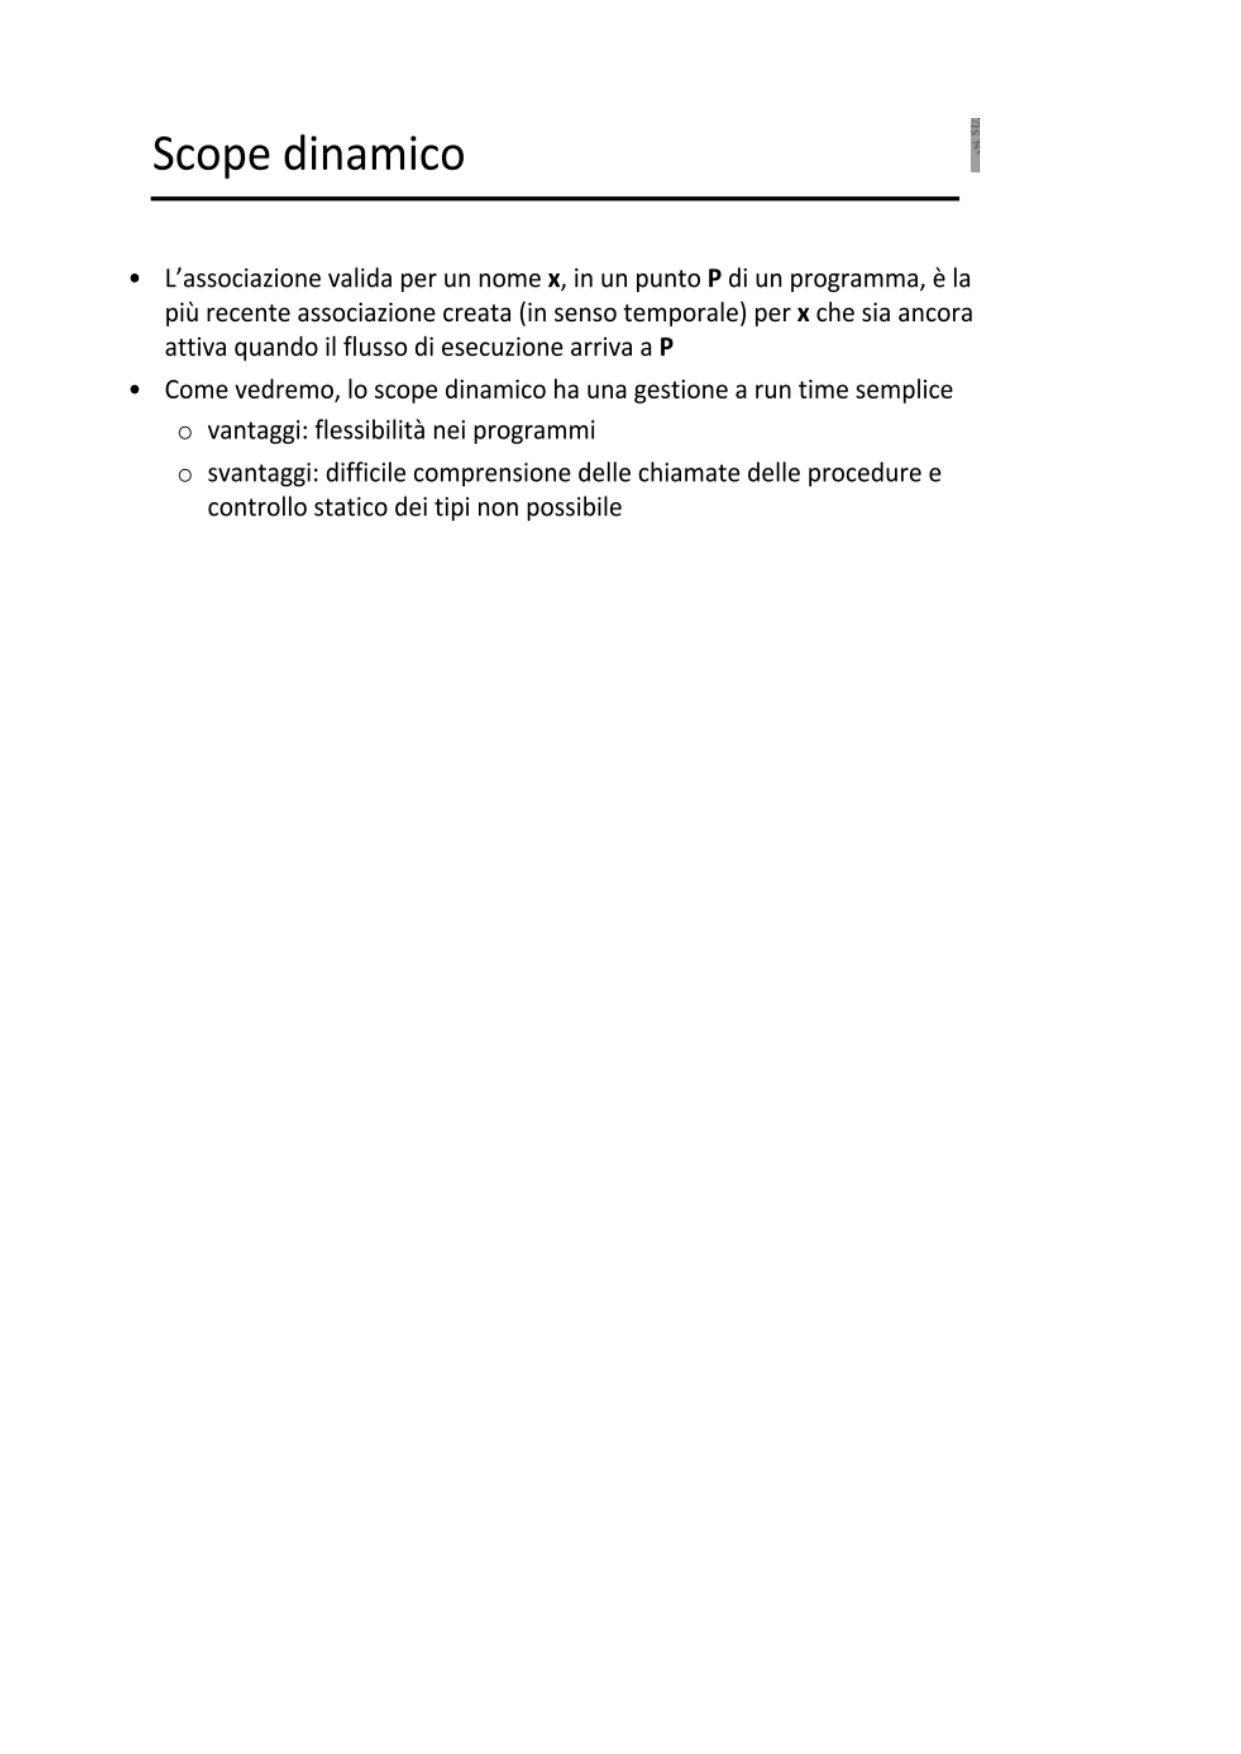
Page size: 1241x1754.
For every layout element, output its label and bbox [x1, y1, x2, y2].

picture [121, 118, 980, 529]
